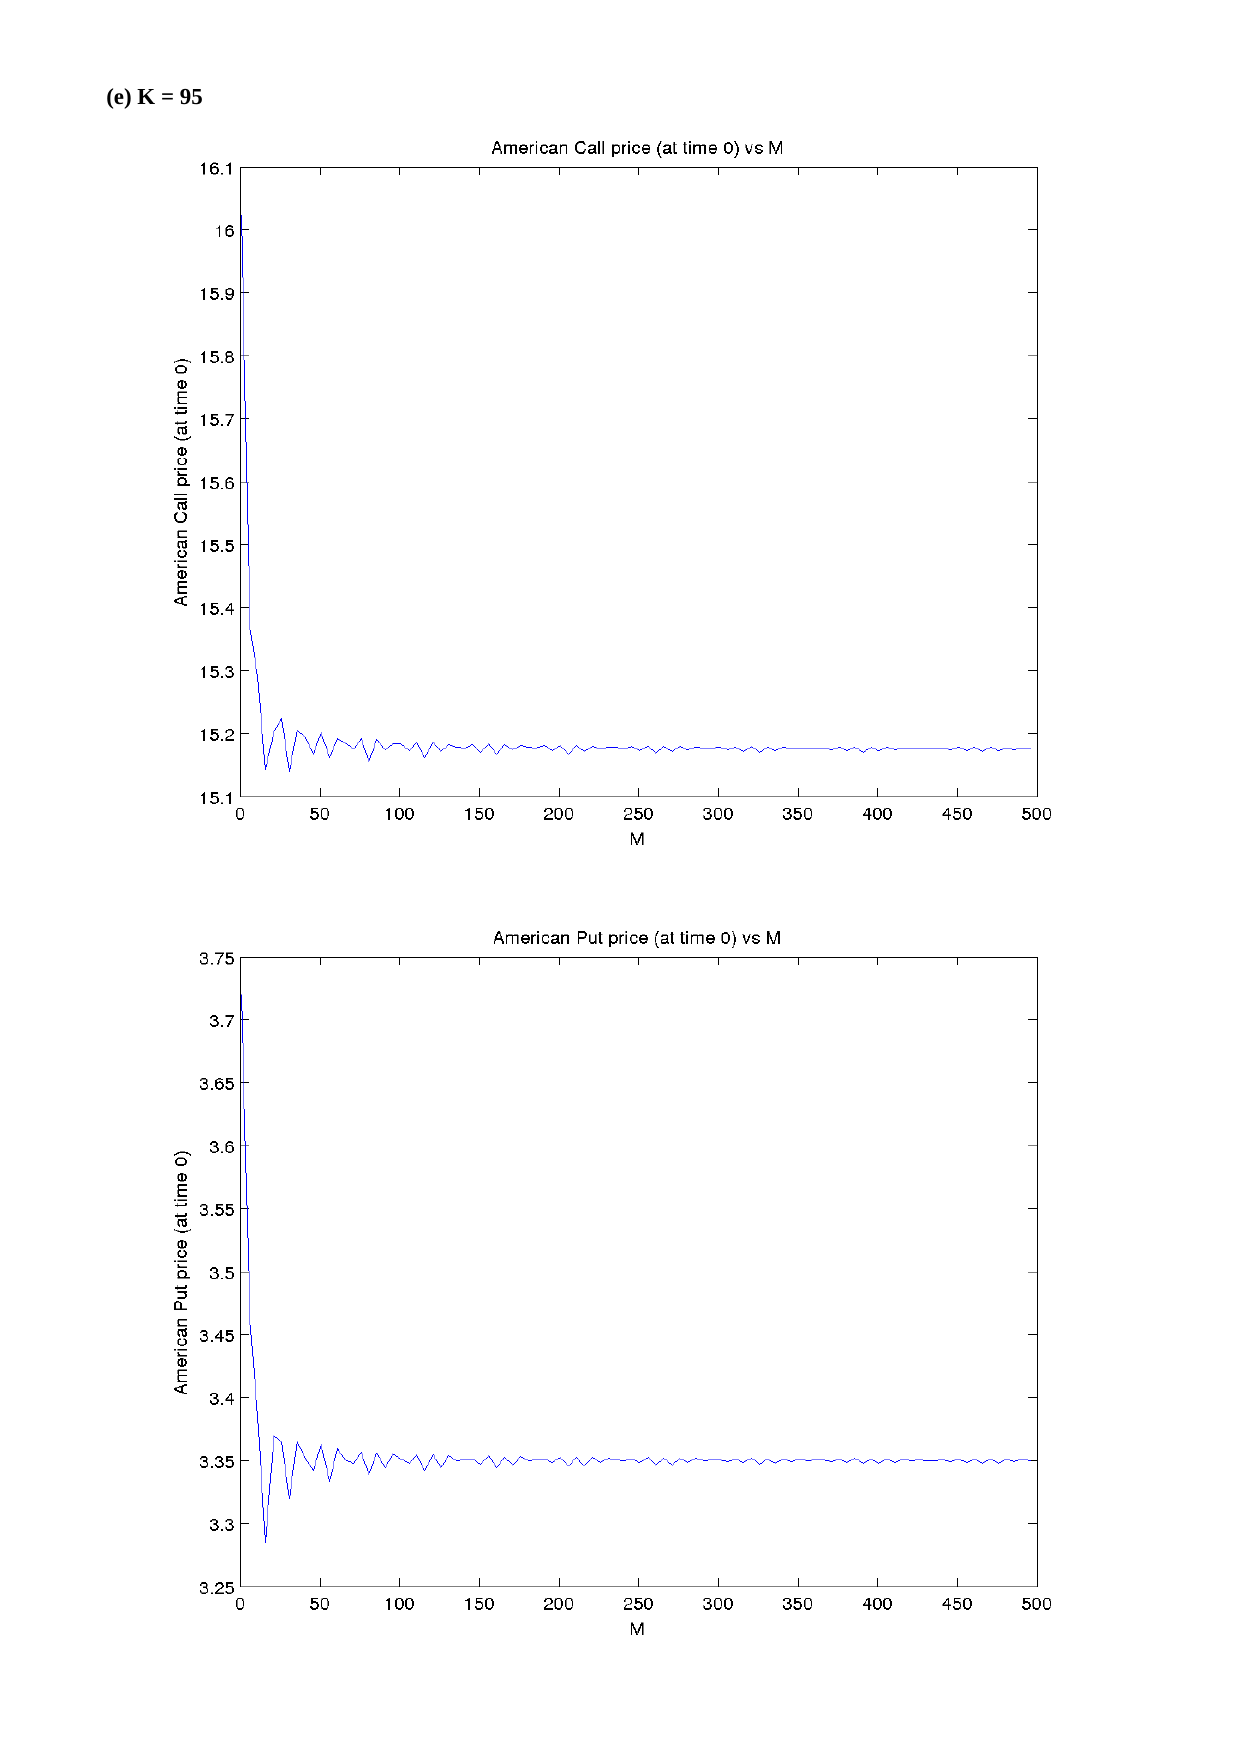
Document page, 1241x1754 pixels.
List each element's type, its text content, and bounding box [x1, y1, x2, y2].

picture [106, 898, 1134, 1671]
picture [106, 109, 1134, 881]
text (e) K = 95 [106, 83, 1134, 109]
